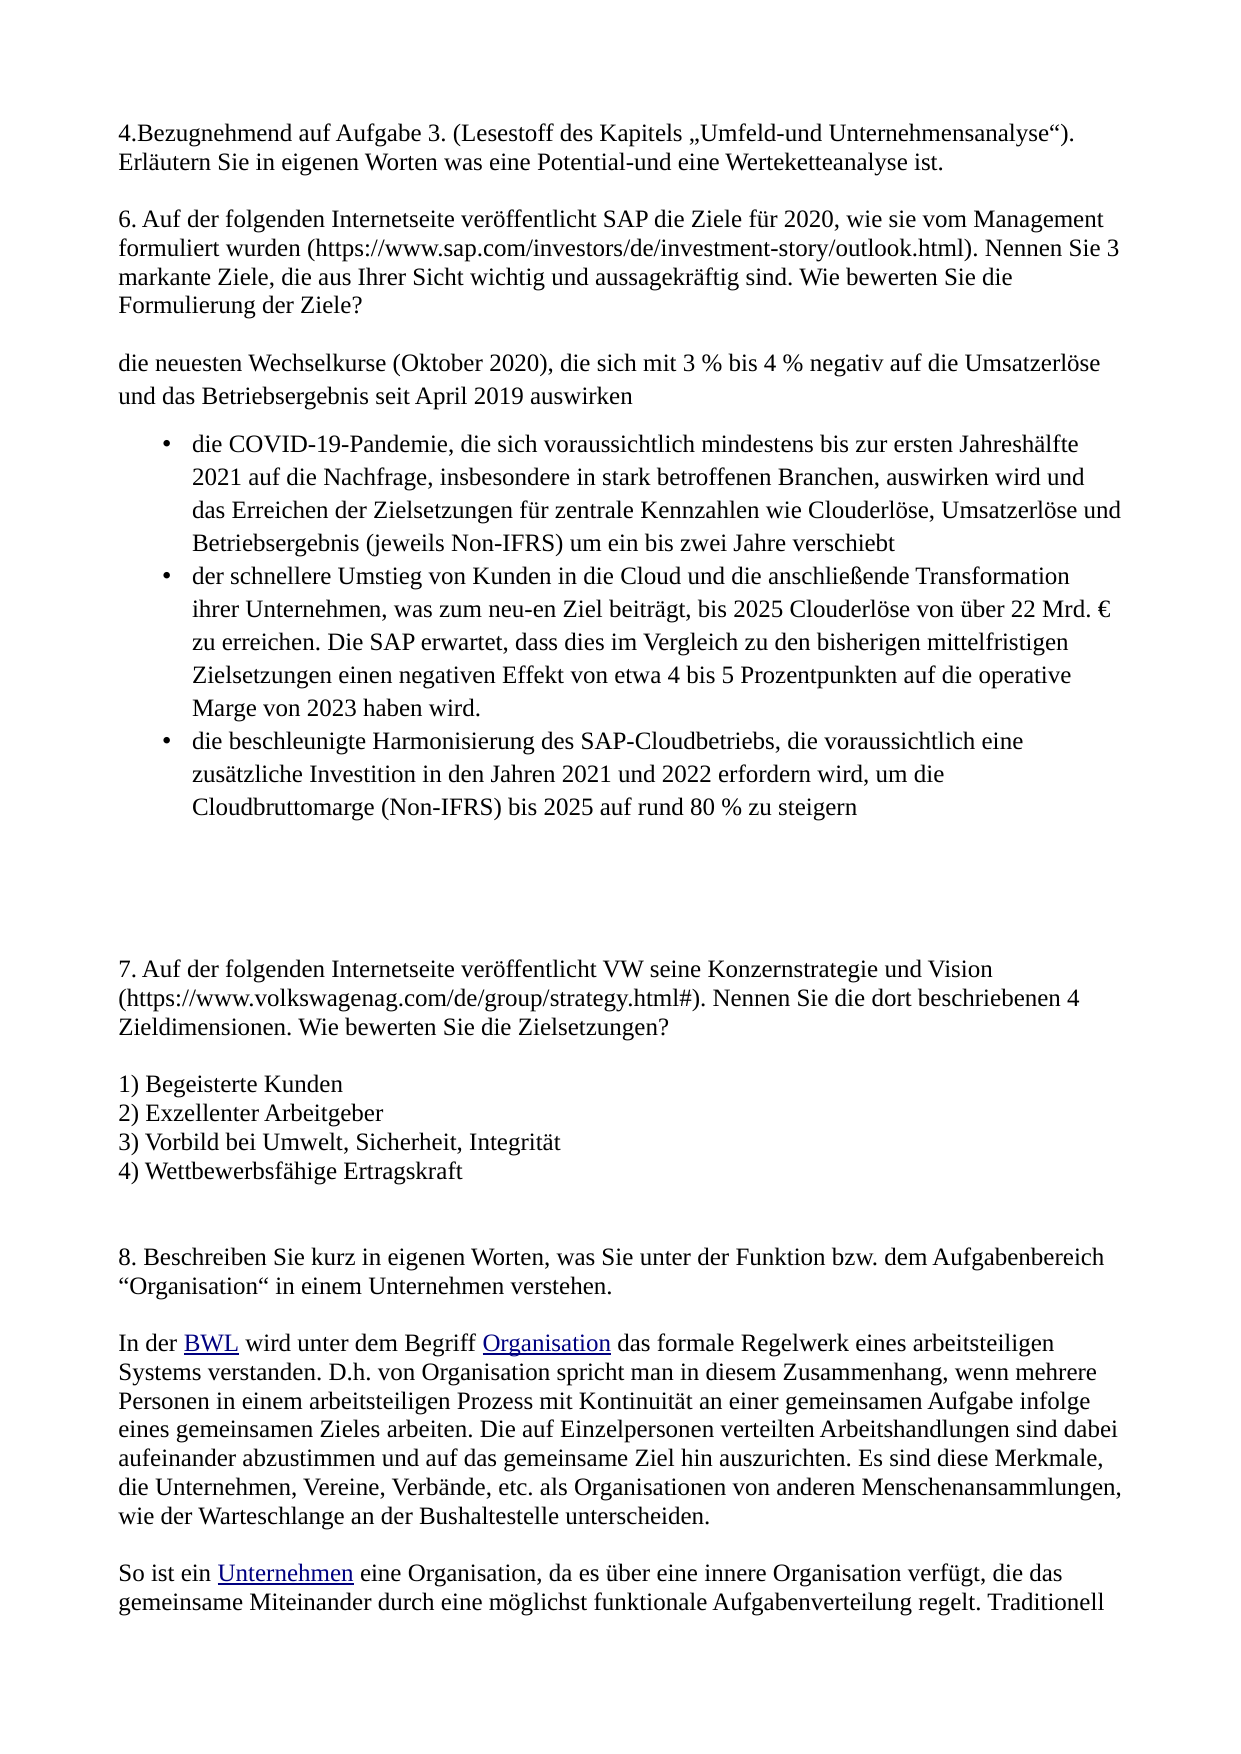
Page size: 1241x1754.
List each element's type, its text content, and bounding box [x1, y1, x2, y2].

list die COVID-19-Pandemie, die sich voraussichtlich mindestens bis zur ersten Jahreshälfte 2021 auf die Nachfrage, insbesondere in stark betroffenen Branchen, auswirken wird und das Erreichen der Zielsetzungen für zentrale Kennzahlen wie Clouderlöse, Umsatzerlöse und Betriebsergebnis (jeweils Non-IFRS) um ein bis zwei Jahre verschiebt [162, 429, 1122, 557]
text die neuesten Wechselkurse (Oktober 2020), die sich mit 3 % bis 4 % negativ auf die Umsatzerlöse und das Betriebsergebnis seit April 2019 auswirken [118, 348, 1122, 410]
text 7. Auf der folgenden Internetseite veröffentlicht VW seine Konzernstrategie und Vision (https://www.volkswagenag.com/de/group/strategy.html#). Nennen Sie die dort beschriebenen 4 Zieldimensionen. Wie bewerten Sie die Zielsetzungen? [118, 954, 1122, 1041]
text 3) Vorbild bei Umwelt, Sicherheit, Integrität [118, 1127, 1122, 1156]
text 2) Exzellenter Arbeitgeber [118, 1098, 1122, 1127]
text 1) Begeisterte Kunden [118, 1069, 1122, 1098]
text In der BWL wird unter dem Begriff Organisation das formale Regelwerk eines arbeitsteiligen Systems verstanden. D.h. von Organisation spricht man in diesem Zusammenhang, wenn mehrere Personen in einem arbeitsteiligen Prozess mit Kontinuität an einer gemeinsamen Aufgabe infolge eines gemeinsamen Zieles arbeiten. Die auf Einzelpersonen verteilten Arbeitshandlungen sind dabei aufeinander abzustimmen und auf das gemeinsame Ziel hin auszurichten. Es sind diese Merkmale, die Unternehmen, Vereine, Verbände, etc. als Organisationen von anderen Menschenansammlungen, wie der Warteschlange an der Bushaltestelle unterscheiden. So ist ein Unternehmen eine Organisation, da es über eine innere Organisation verfügt, die das gemeinsame Miteinander durch eine möglichst funktionale Aufgabenverteilung regelt. Traditionell [118, 1328, 1122, 1616]
text 6. Auf der folgenden Internetseite veröffentlicht SAP die Ziele für 2020, wie sie vom Management formuliert wurden (https://www.sap.com/investors/de/investment-story/outlook.html). Nennen Sie 3 markante Ziele, die aus Ihrer Sicht wichtig und aussagekräftig sind. Wie bewerten Sie die Formulierung der Ziele? [118, 204, 1122, 319]
text 4.Bezugnehmend auf Aufgabe 3. (Lesestoff des Kapitels „Umfeld-und Unternehmensanalyse“). Erläutern Sie in eigenen Worten was eine Potential-und eine Werteketteanalyse ist. [118, 118, 1122, 176]
list die beschleunigte Harmonisierung des SAP-Cloudbetriebs, die voraussichtlich eine zusätzliche Investition in den Jahren 2021 und 2022 erfordern wird, um die Cloudbruttomarge (Non-IFRS) bis 2025 auf rund 80 % zu steigern [162, 726, 1122, 821]
text 4) Wettbewerbsfähige Ertragskraft [118, 1156, 1122, 1184]
text 8. Beschreiben Sie kurz in eigenen Worten, was Sie unter der Funktion bzw. dem Aufgabenbereich “Organisation“ in einem Unternehmen verstehen. [118, 1242, 1122, 1299]
list der schnellere Umstieg von Kunden in die Cloud und die anschließende Transformation ihrer Unternehmen, was zum neu-en Ziel beiträgt, bis 2025 Clouderlöse von über 22 Mrd. € zu erreichen. Die SAP erwartet, dass dies im Vergleich zu den bisherigen mittelfristigen Zielsetzungen einen negativen Effekt von etwa 4 bis 5 Prozentpunkten auf die operative Marge von 2023 haben wird. [162, 561, 1122, 722]
